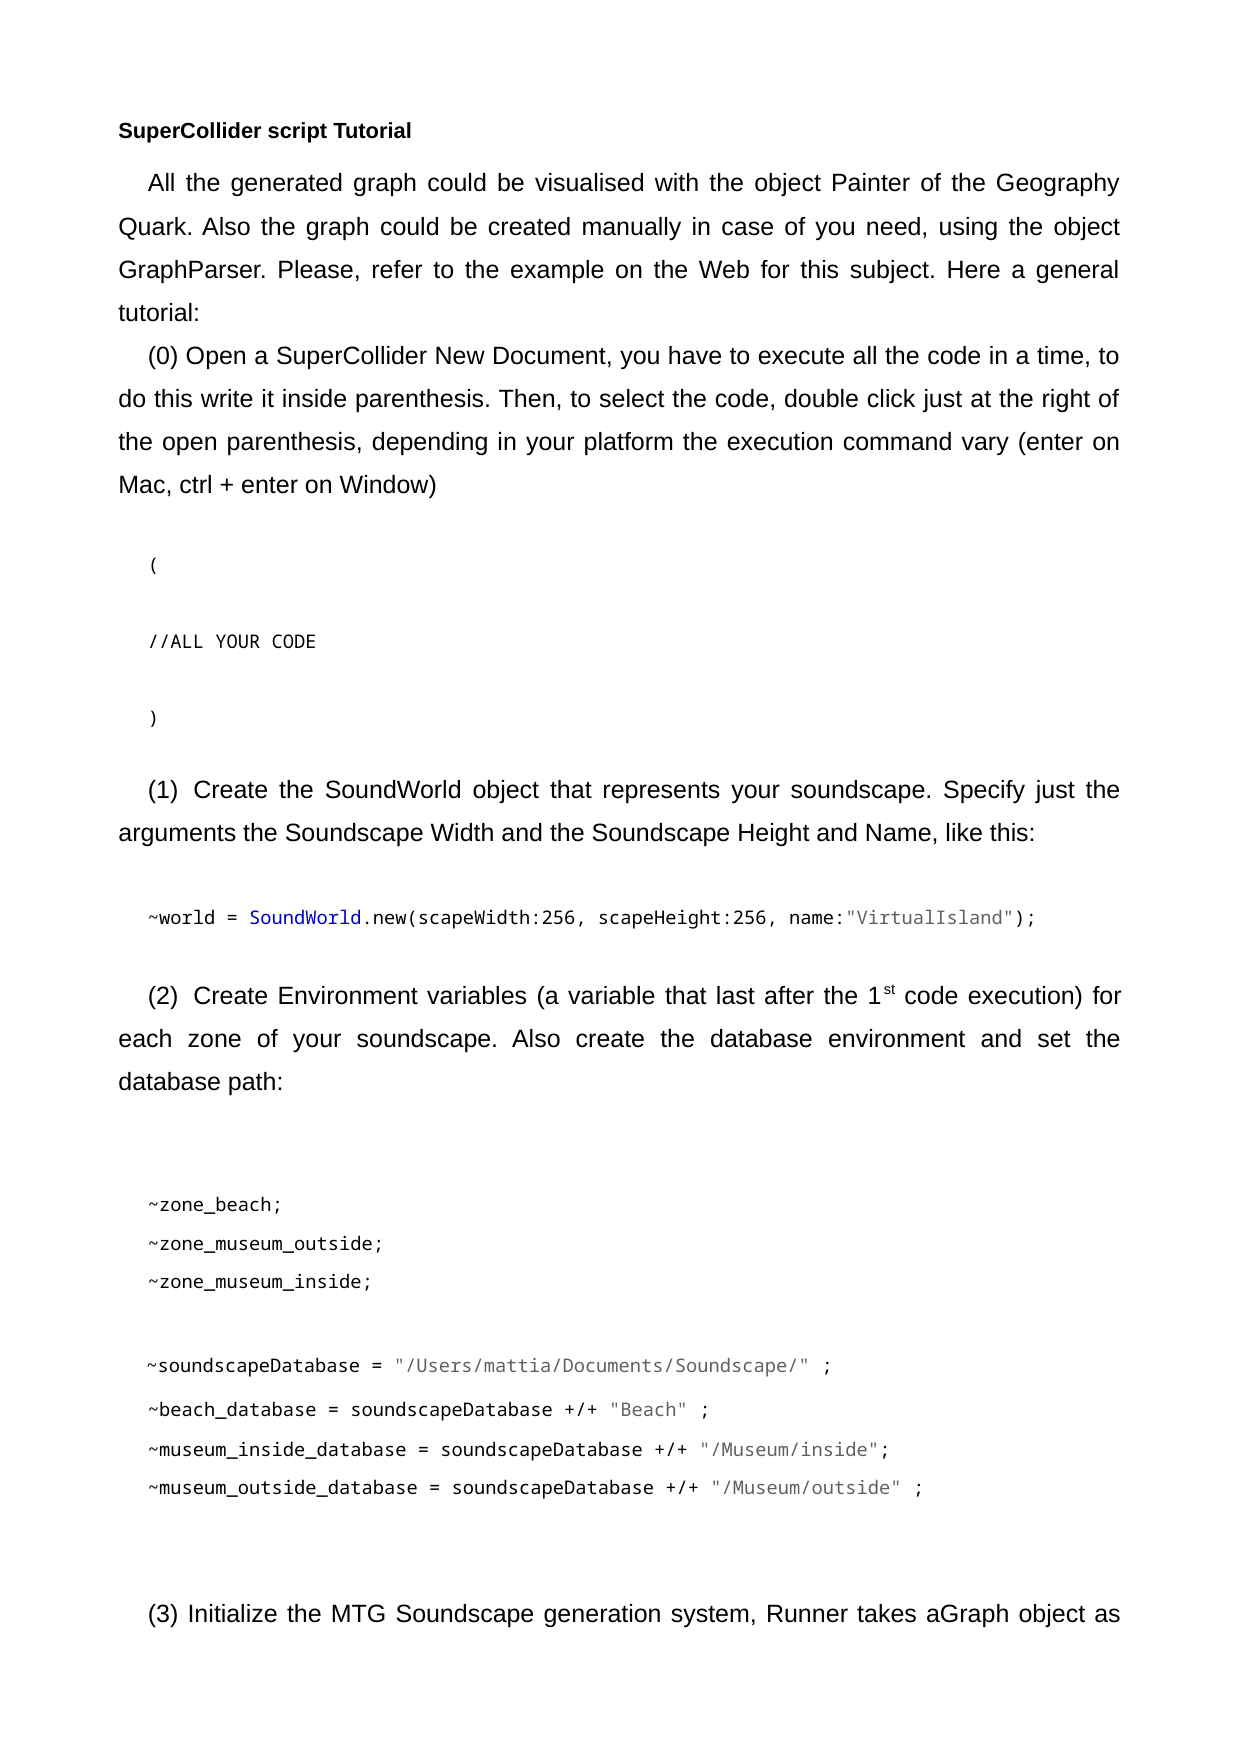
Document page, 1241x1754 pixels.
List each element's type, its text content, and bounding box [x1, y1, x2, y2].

text ~world = SoundWorld.new(scapeWidth:256, scapeHeight:256, name:"VirtualIsland"); [118, 904, 1122, 930]
text ~zone_museum_inside; [118, 1268, 1122, 1294]
text (3) Initialize the MTG Soundscape generation system, Runner takes aGraph object as [118, 1599, 1122, 1627]
text ( [118, 552, 1122, 577]
list Create the SoundWorld object that represents your soundscape. Specify just the arguments the Soundscape Width and the Soundscape Height and Name, like this: [118, 775, 1122, 847]
text //ALL YOUR CODE [118, 628, 1122, 654]
text ~zone_museum_outside; [118, 1230, 1122, 1255]
text (0) Open a SuperCollider New Document, you have to execute all the code in a time, to do this write it inside parenthesis. Then, to select the code, double click just at the right of the open parenthesis, depending in your platform the execution command vary (enter on Mac, ctrl + enter on Window) [118, 341, 1122, 499]
text ~museum_inside_database = soundscapeDatabase +/+ "/Museum/inside"; [118, 1436, 1122, 1461]
text All the generated graph could be visualised with the object Painter of the Geography Quark. Also the graph could be created manually in case of you need, using the object GraphParser. Please, refer to the example on the Web for this subject. Here a general tutorial: [118, 168, 1122, 327]
subtitle SuperCollider script Tutorial [118, 118, 1122, 143]
text ~beach_database = soundscapeDatabase +/+ "Beach" ; [118, 1393, 1122, 1422]
text ) [118, 704, 1122, 730]
text ~museum_outside_database = soundscapeDatabase +/+ "/Museum/outside" ; [118, 1474, 1122, 1500]
text ~zone_beach; [118, 1192, 1122, 1217]
list Create Environment variables (a variable that last after the 1st code execution) for each zone of your soundscape. Also create the database environment and set the database path: [118, 981, 1122, 1096]
text ~soundscapeDatabase = "/Users/mattia/Documents/Soundscape/" ; [118, 1349, 1122, 1378]
